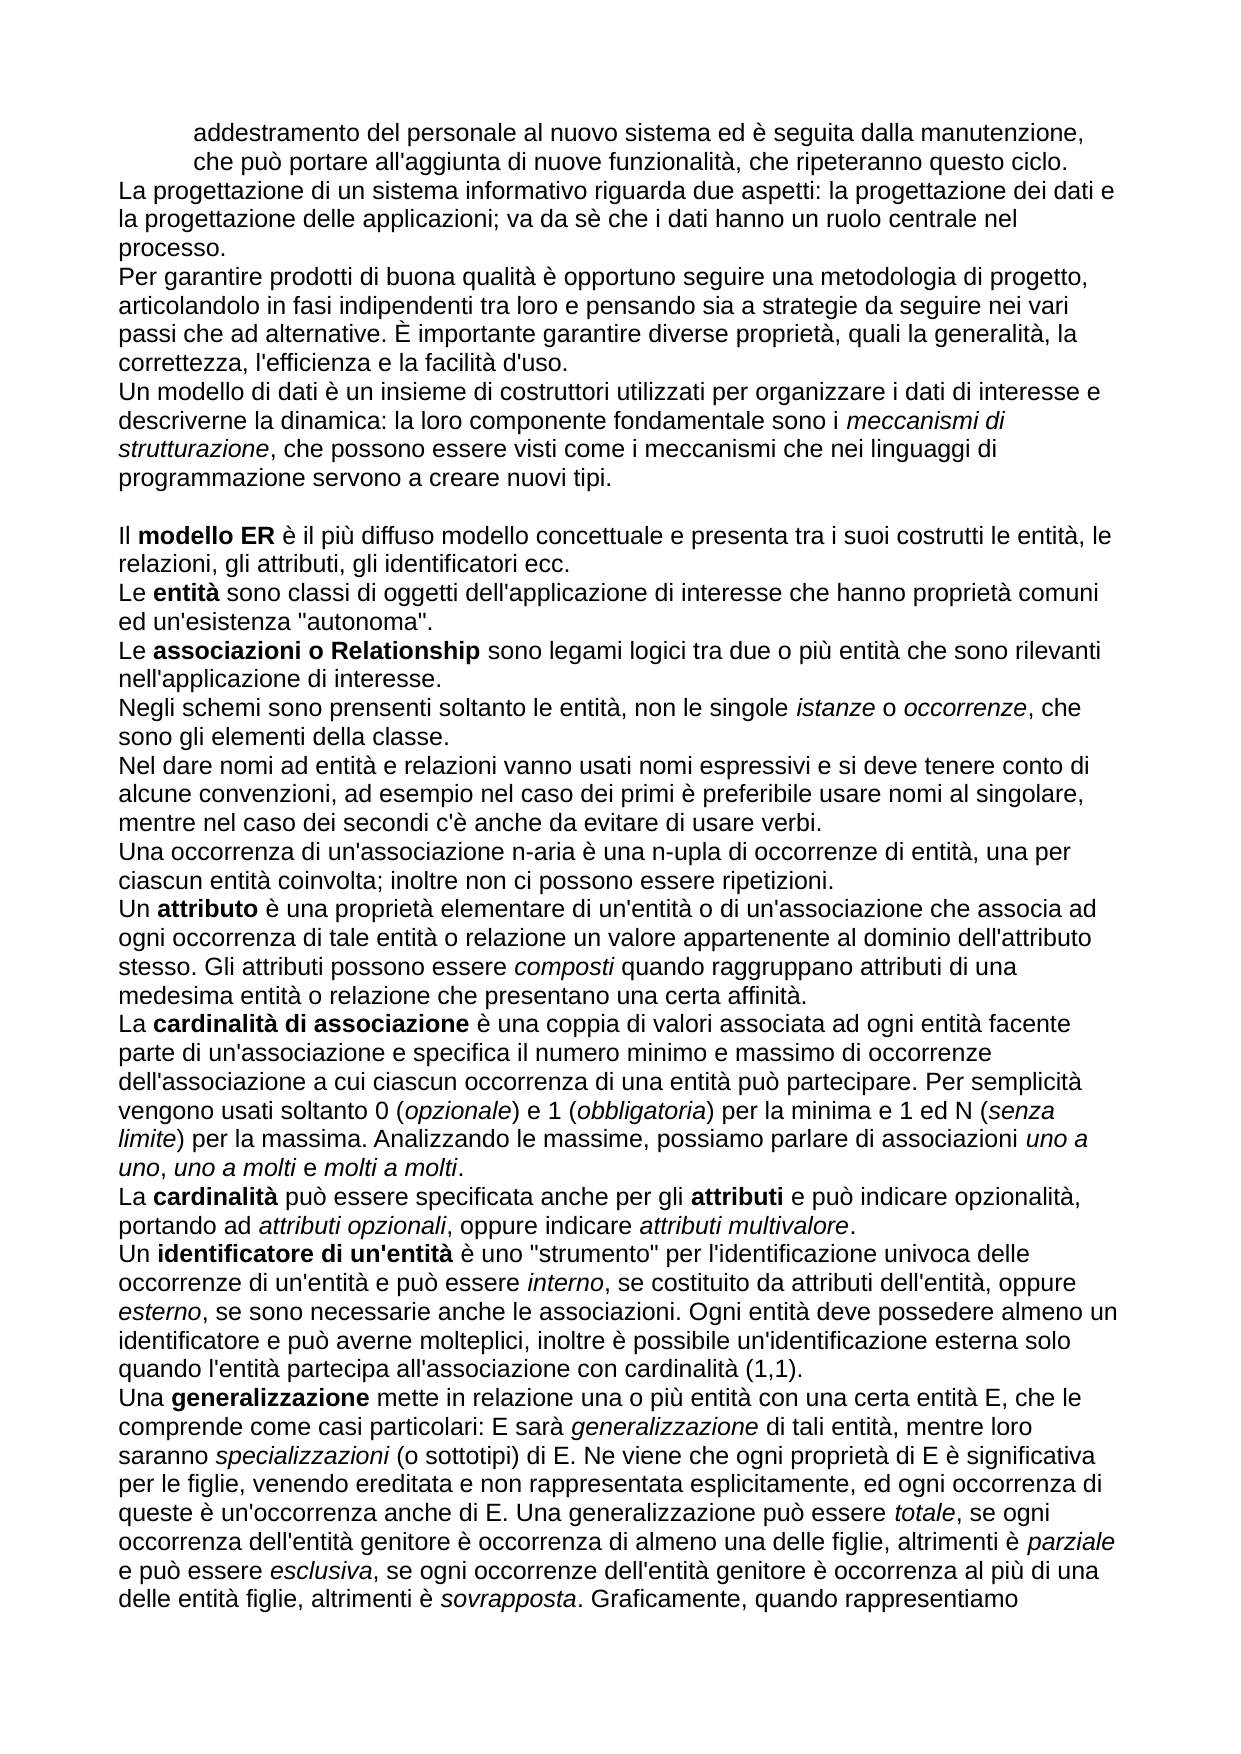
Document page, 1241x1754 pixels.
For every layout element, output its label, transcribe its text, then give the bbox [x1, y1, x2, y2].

text Un identificatore di un'entità è uno "strumento" per l'identificazione univoca delle occorrenze di un'entità e può essere interno, se costituito da attributi dell'entità, oppure esterno, se sono necessarie anche le associazioni. Ogni entità deve possedere almeno un identificatore e può averne molteplici, inoltre è possibile un'identificazione esterna solo quando l'entità partecipa all'associazione con cardinalità (1,1). [118, 1239, 1122, 1383]
text Per garantire prodotti di buona qualità è opportuno seguire una metodologia di progetto, articolandolo in fasi indipendenti tra loro e pensando sia a strategie da seguire nei vari passi che ad alternative. È importante garantire diverse proprietà, quali la generalità, la correttezza, l'efficienza e la facilità d'uso. [118, 262, 1122, 377]
text Una generalizzazione mette in relazione una o più entità con una certa entità E, che le comprende come casi particolari: E sarà generalizzazione di tali entità, mentre loro saranno specializzazioni (o sottotipi) di E. Ne viene che ogni proprietà di E è significativa per le figlie, venendo ereditata e non rappresentata esplicitamente, ed ogni occorrenza di queste è un'occorrenza anche di E. Una generalizzazione può essere totale, se ogni occorrenza dell'entità genitore è occorrenza di almeno una delle figlie, altrimenti è parziale e può essere esclusiva, se ogni occorrenze dell'entità genitore è occorrenza al più di una delle entità figlie, altrimenti è sovrapposta. Graficamente, quando rappresentiamo [118, 1383, 1122, 1613]
text Una occorrenza di un'associazione n-aria è una n-upla di occorrenze di entità, una per ciascun entità coinvolta; inoltre non ci possono essere ripetizioni. [118, 837, 1122, 894]
text Il modello ER è il più diffuso modello concettuale e presenta tra i suoi costrutti le entità, le relazioni, gli attributi, gli identificatori ecc. [118, 521, 1122, 578]
text La progettazione di un sistema informativo riguarda due aspetti: la progettazione dei dati e la progettazione delle applicazioni; va da sè che i dati hanno un ruolo centrale nel processo. [118, 176, 1122, 262]
text Un attributo è una proprietà elementare di un'entità o di un'associazione che associa ad ogni occorrenza di tale entità o relazione un valore appartenente al dominio dell'attributo stesso. Gli attributi possono essere composti quando raggruppano attributi di una medesima entità o relazione che presentano una certa affinità. [118, 894, 1122, 1009]
text Un modello di dati è un insieme di costruttori utilizzati per organizzare i dati di interesse e descriverne la dinamica: la loro componente fondamentale sono i meccanismi di strutturazione, che possono essere visti come i meccanismi che nei linguaggi di programmazione servono a creare nuovi tipi. [118, 377, 1122, 492]
text La cardinalità di associazione è una coppia di valori associata ad ogni entità facente parte di un'associazione e specifica il numero minimo e massimo di occorrenze dell'associazione a cui ciascun occorrenza di una entità può partecipare. Per semplicità vengono usati soltanto 0 (opzionale) e 1 (obbligatoria) per la minima e 1 ed N (senza limite) per la massima. Analizzando le massime, possiamo parlare di associazioni uno a uno, uno a molti e molti a molti. [118, 1009, 1122, 1182]
text Le entità sono classi di oggetti dell'applicazione di interesse che hanno proprietà comuni ed un'esistenza "autonoma". [118, 578, 1122, 636]
text Nel dare nomi ad entità e relazioni vanno usati nomi espressivi e si deve tenere conto di alcune convenzioni, ad esempio nel caso dei primi è preferibile usare nomi al singolare, mentre nel caso dei secondi c'è anche da evitare di usare verbi. [118, 751, 1122, 837]
list addestramento del personale al nuovo sistema ed è seguita dalla manutenzione, che può portare all'aggiunta di nuove funzionalità, che ripeteranno questo ciclo. [156, 118, 1122, 176]
text La cardinalità può essere specificata anche per gli attributi e può indicare opzionalità, portando ad attributi opzionali, oppure indicare attributi multivalore. [118, 1182, 1122, 1239]
text Le associazioni o Relationship sono legami logici tra due o più entità che sono rilevanti nell'applicazione di interesse. [118, 636, 1122, 693]
text Negli schemi sono prensenti soltanto le entità, non le singole istanze o occorrenze, che sono gli elementi della classe. [118, 693, 1122, 751]
